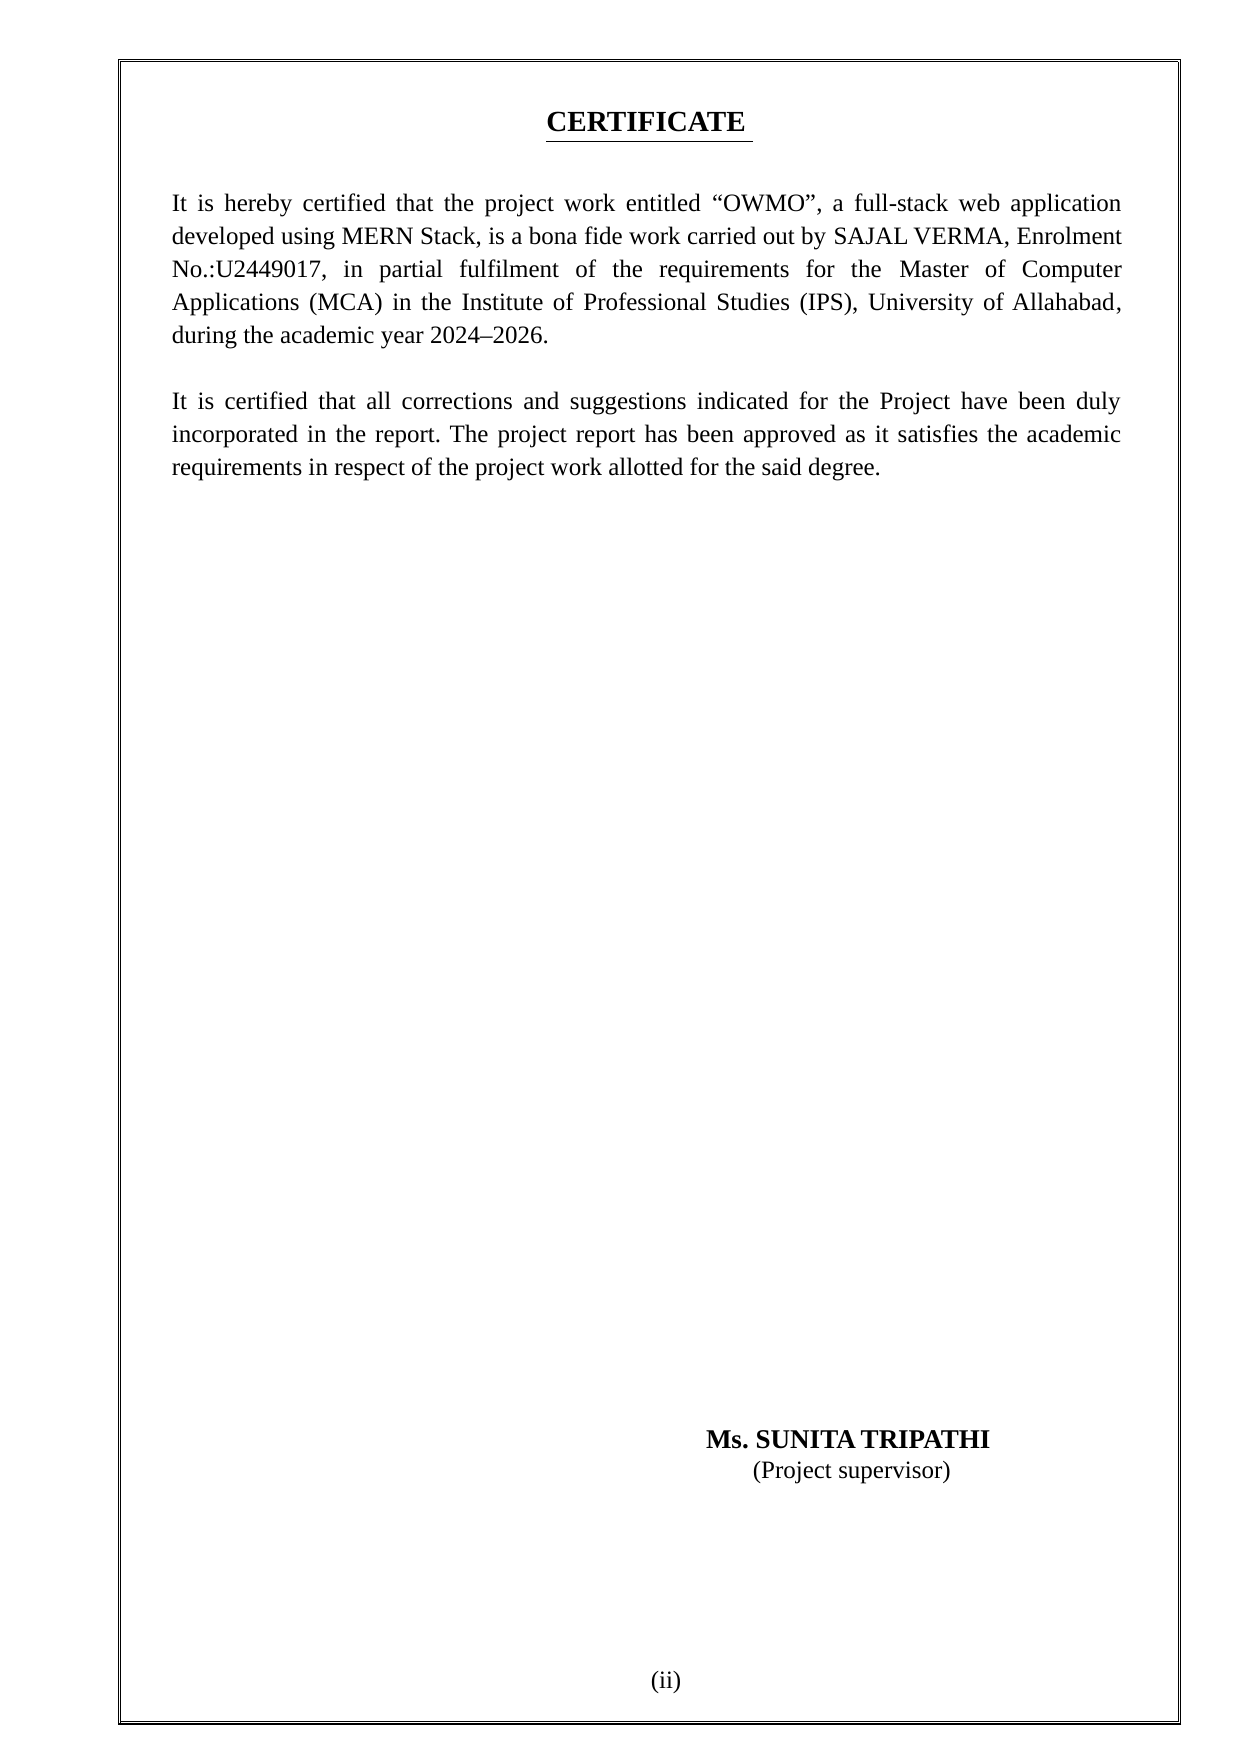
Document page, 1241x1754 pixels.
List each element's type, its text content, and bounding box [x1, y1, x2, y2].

text It is certified that all corrections and suggestions indicated for the Project have been duly incorporated in the report. The project report has been approved as it satisfies the academic requirements in respect of the project work allotted for the said degree. [172, 386, 1122, 481]
text It is hereby certified that the project work entitled “OWMO”, a full-stack web application developed using MERN Stack, is a bona fide work carried out by SAJAL VERMA, Enrolment No.:U2449017, in partial fulfilment of the requirements for the Master of Computer Applications (MCA) in the Institute of Professional Studies (IPS), University of Allahabad, during the academic year 2024–2026. [172, 188, 1122, 348]
text CERTIFICATE [124, 104, 1175, 141]
